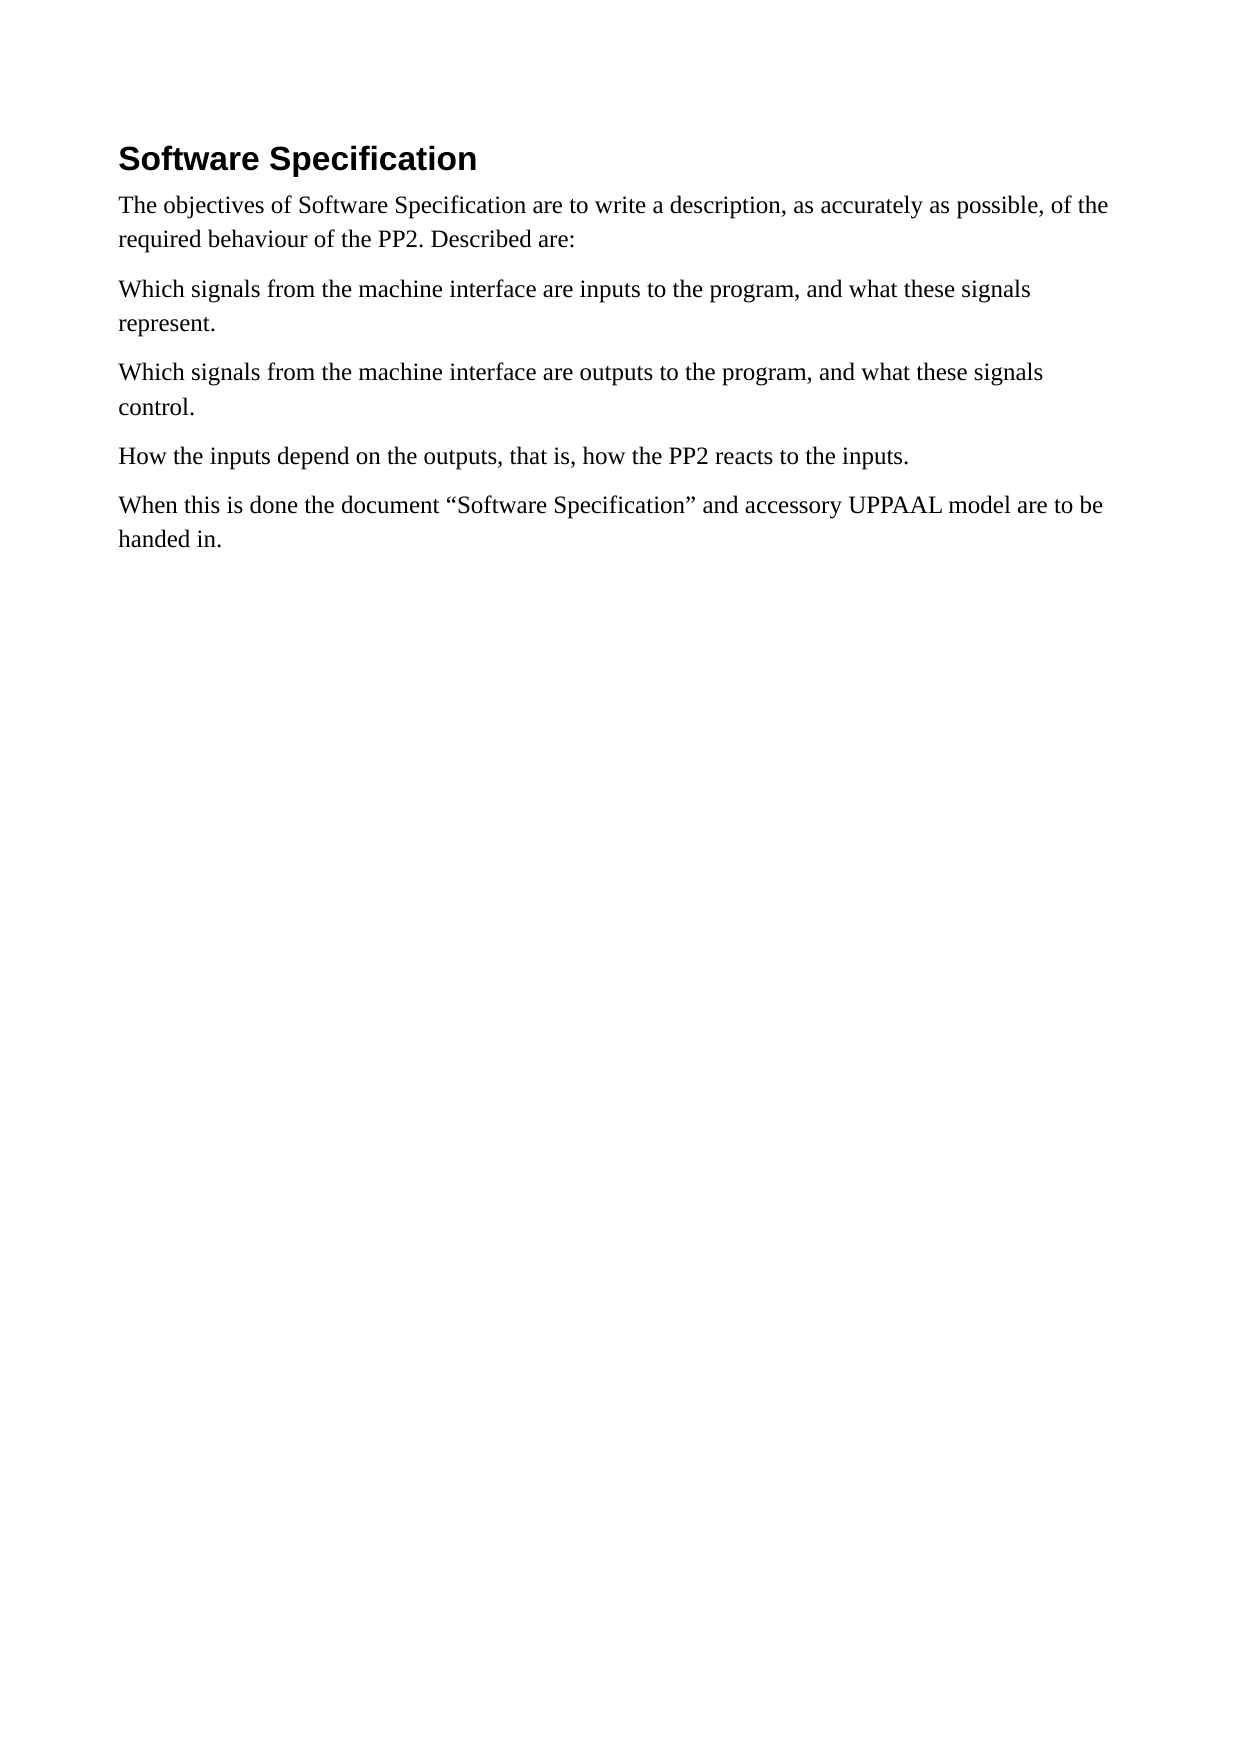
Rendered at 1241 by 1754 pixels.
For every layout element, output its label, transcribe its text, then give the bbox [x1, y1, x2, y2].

text Which signals from the machine interface are inputs to the program, and what these signals represent. [118, 274, 1122, 337]
text How the inputs depend on the outputs, that is, how the PP2 reacts to the inputs. [118, 441, 1122, 469]
text When this is done the document “Software Specification” and accessory UPPAAL model are to be handed in. [118, 490, 1122, 553]
subtitle Software Specification [118, 139, 1122, 178]
text The objectives of Software Specification are to write a description, as accurately as possible, of the required behaviour of the PP2. Described are: [118, 190, 1122, 253]
text Which signals from the machine interface are outputs to the program, and what these signals control. [118, 357, 1122, 420]
